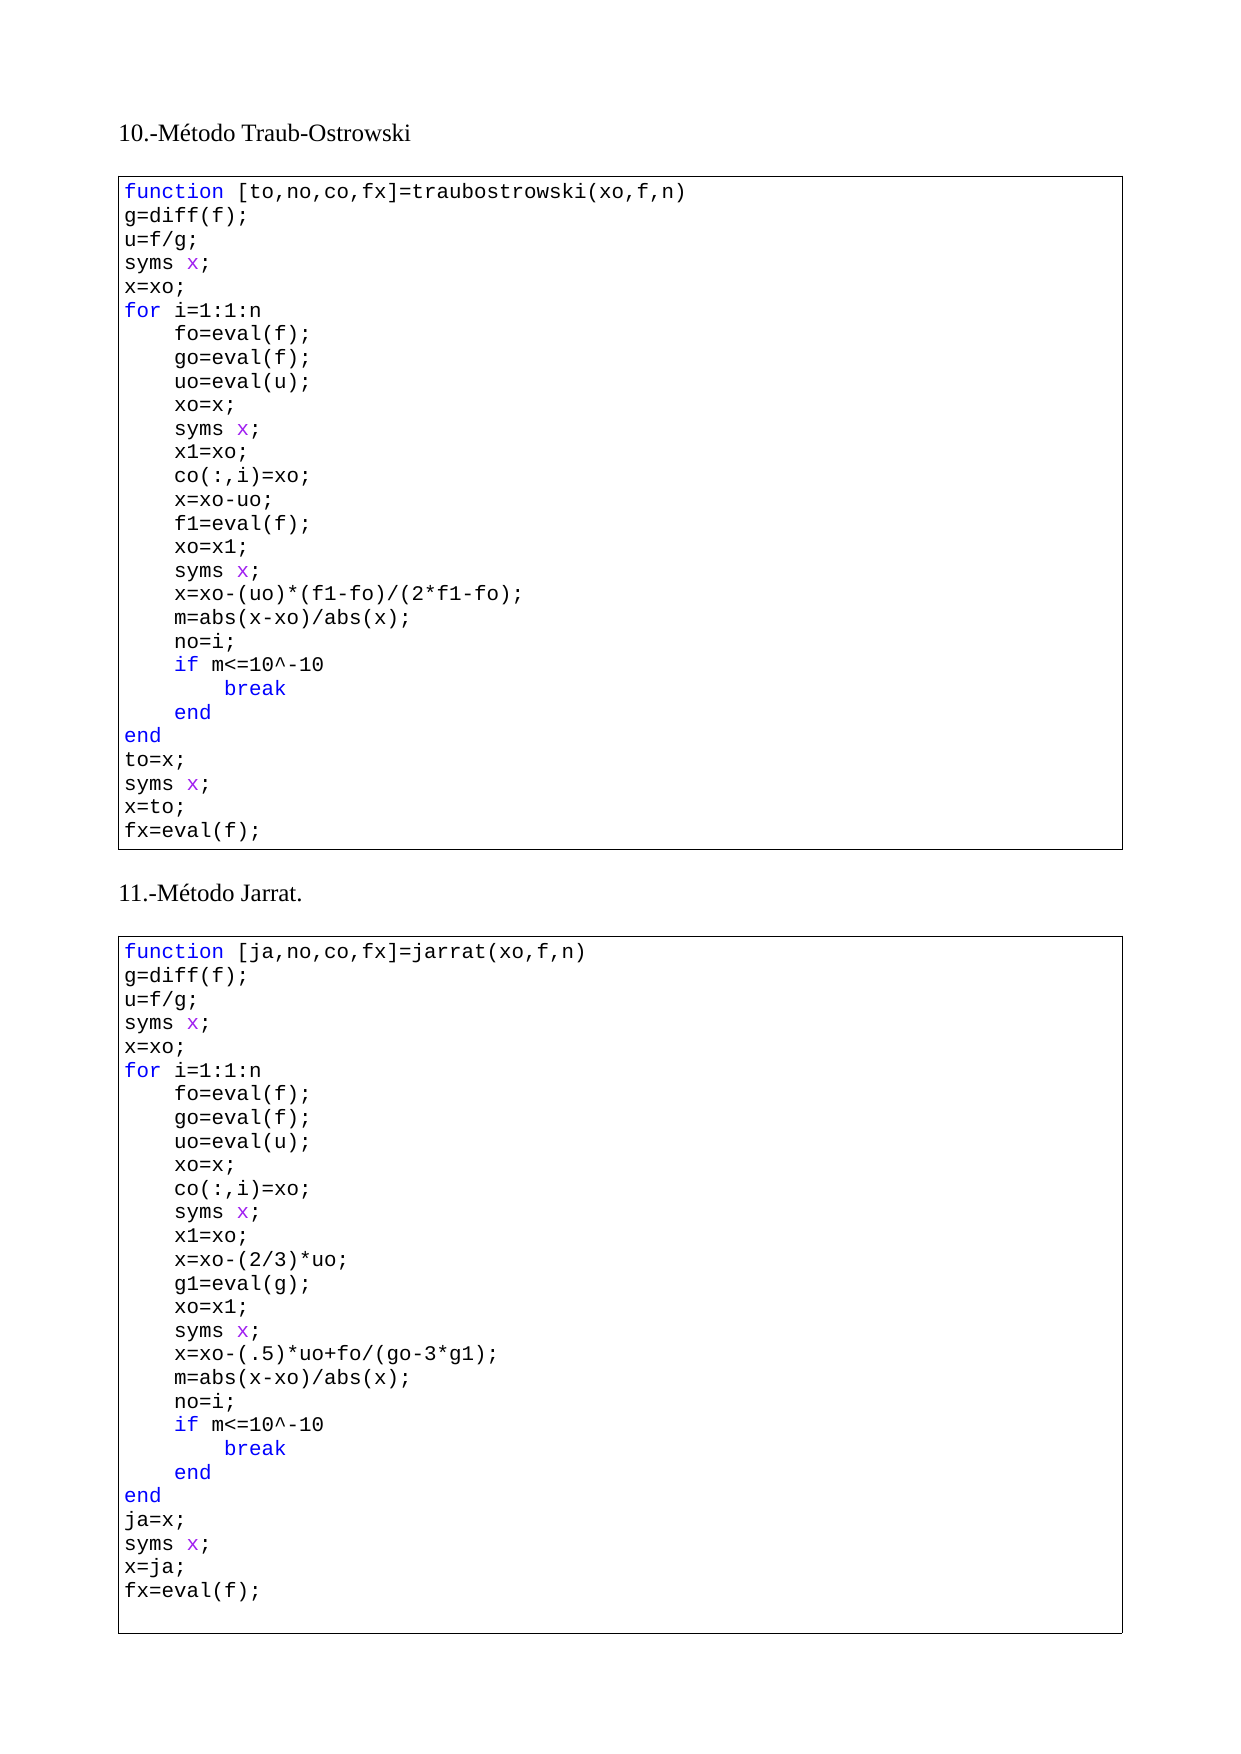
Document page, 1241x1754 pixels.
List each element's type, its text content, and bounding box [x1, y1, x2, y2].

table_header function [ja,no,co,fx]=jarrat(xo,f,n) g=diff(f); u=f/g; syms x; x=xo; for i=1:1:n fo=eval(f); go=eval(f); uo=eval(u); xo=x; co(:,i)=xo; syms x; x1=xo; x=xo-(2/3)*uo; g1=eval(g); xo=x1; syms x; x=xo-(.5)*uo+fo/(go-3*g1); m=abs(x-xo)/abs(x); no=i; if m<=10^-10 break end end ja=x; syms x; x=ja; fx=eval(f); [119, 937, 1122, 1633]
text 11.-Método Jarrat. [118, 878, 1122, 907]
table_header function [to,no,co,fx]=traubostrowski(xo,f,n) g=diff(f); u=f/g; syms x; x=xo; for i=1:1:n fo=eval(f); go=eval(f); uo=eval(u); xo=x; syms x; x1=xo; co(:,i)=xo; x=xo-uo; f1=eval(f); xo=x1; syms x; x=xo-(uo)*(f1-fo)/(2*f1-fo); m=abs(x-xo)/abs(x); no=i; if m<=10^-10 break end end to=x; syms x; x=to; fx=eval(f); [119, 177, 1122, 849]
text 10.-Método Traub-Ostrowski [118, 118, 1122, 147]
